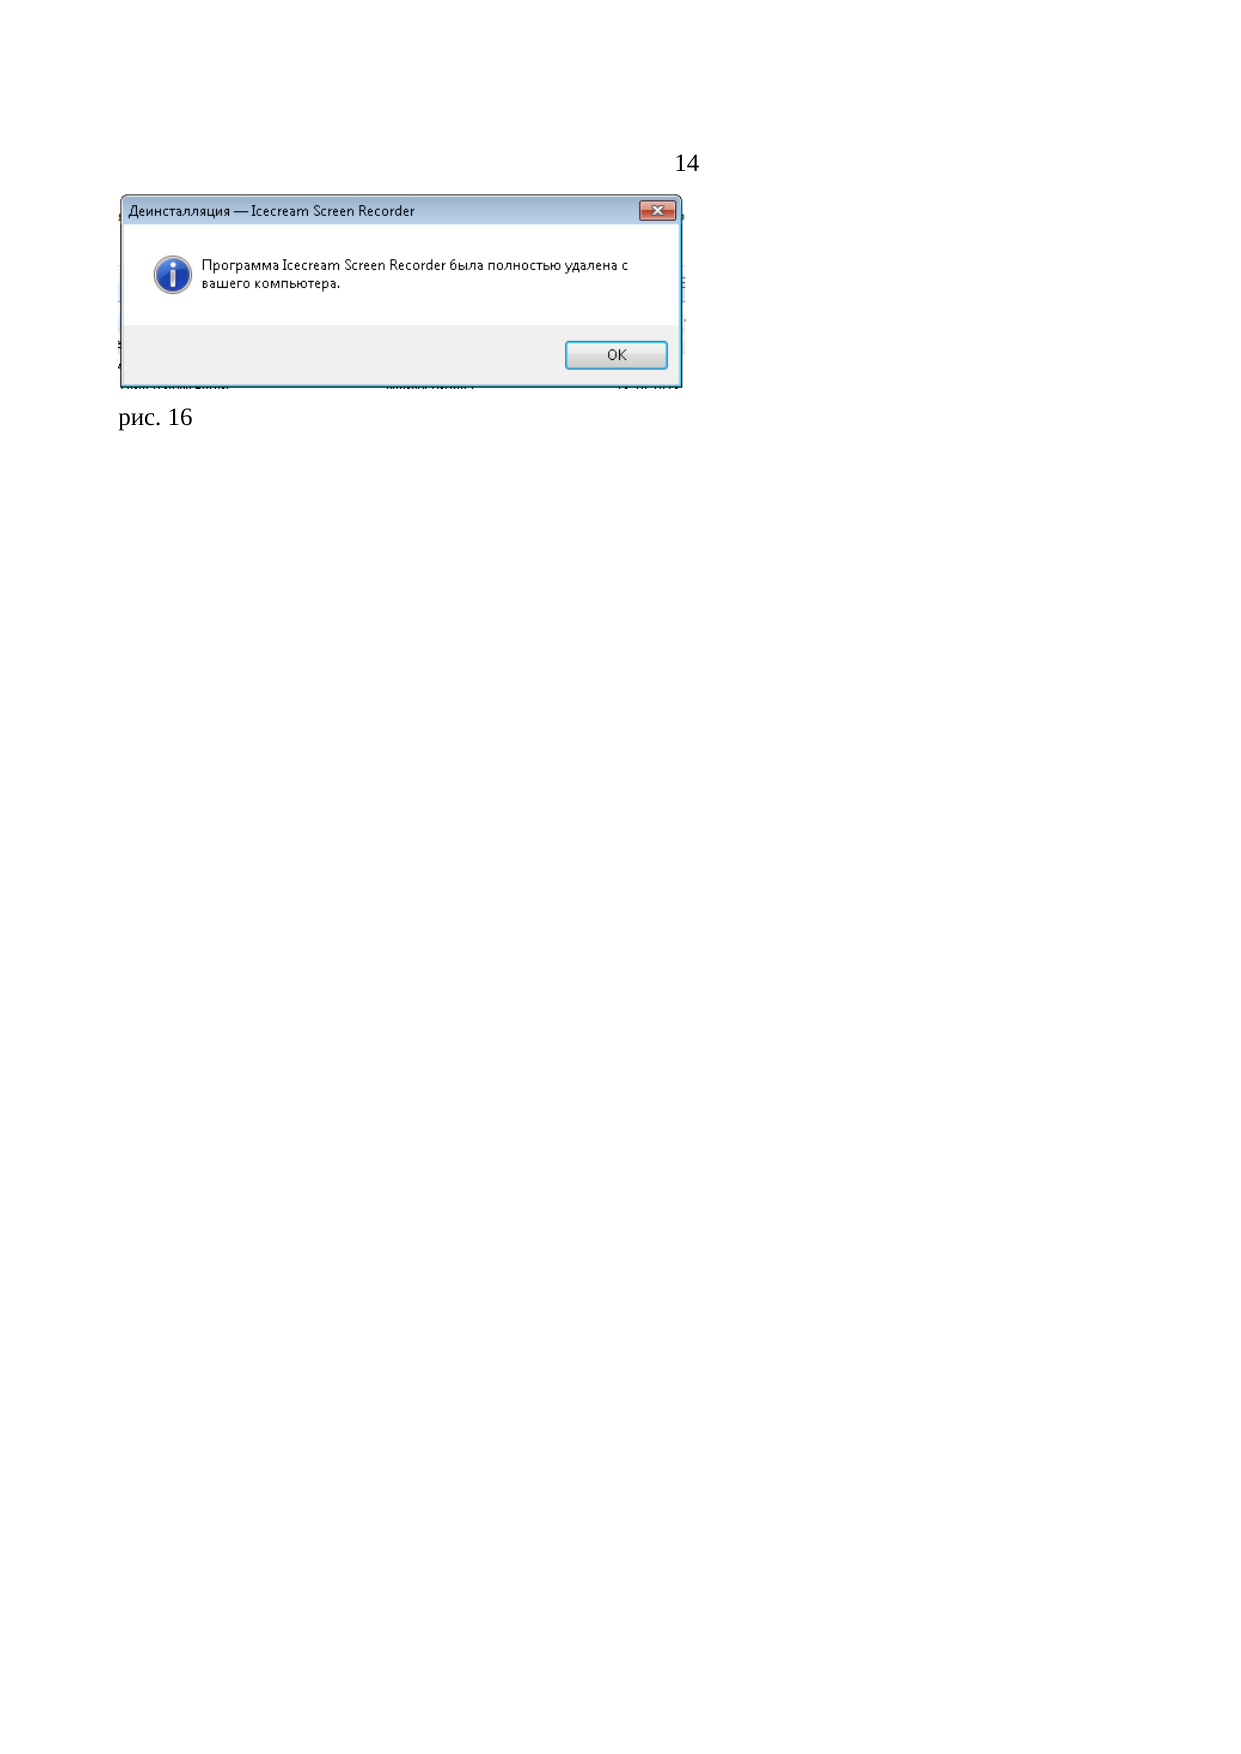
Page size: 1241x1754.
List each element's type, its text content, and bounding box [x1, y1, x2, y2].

text рис. 16 [118, 206, 1181, 431]
picture [118, 192, 686, 389]
